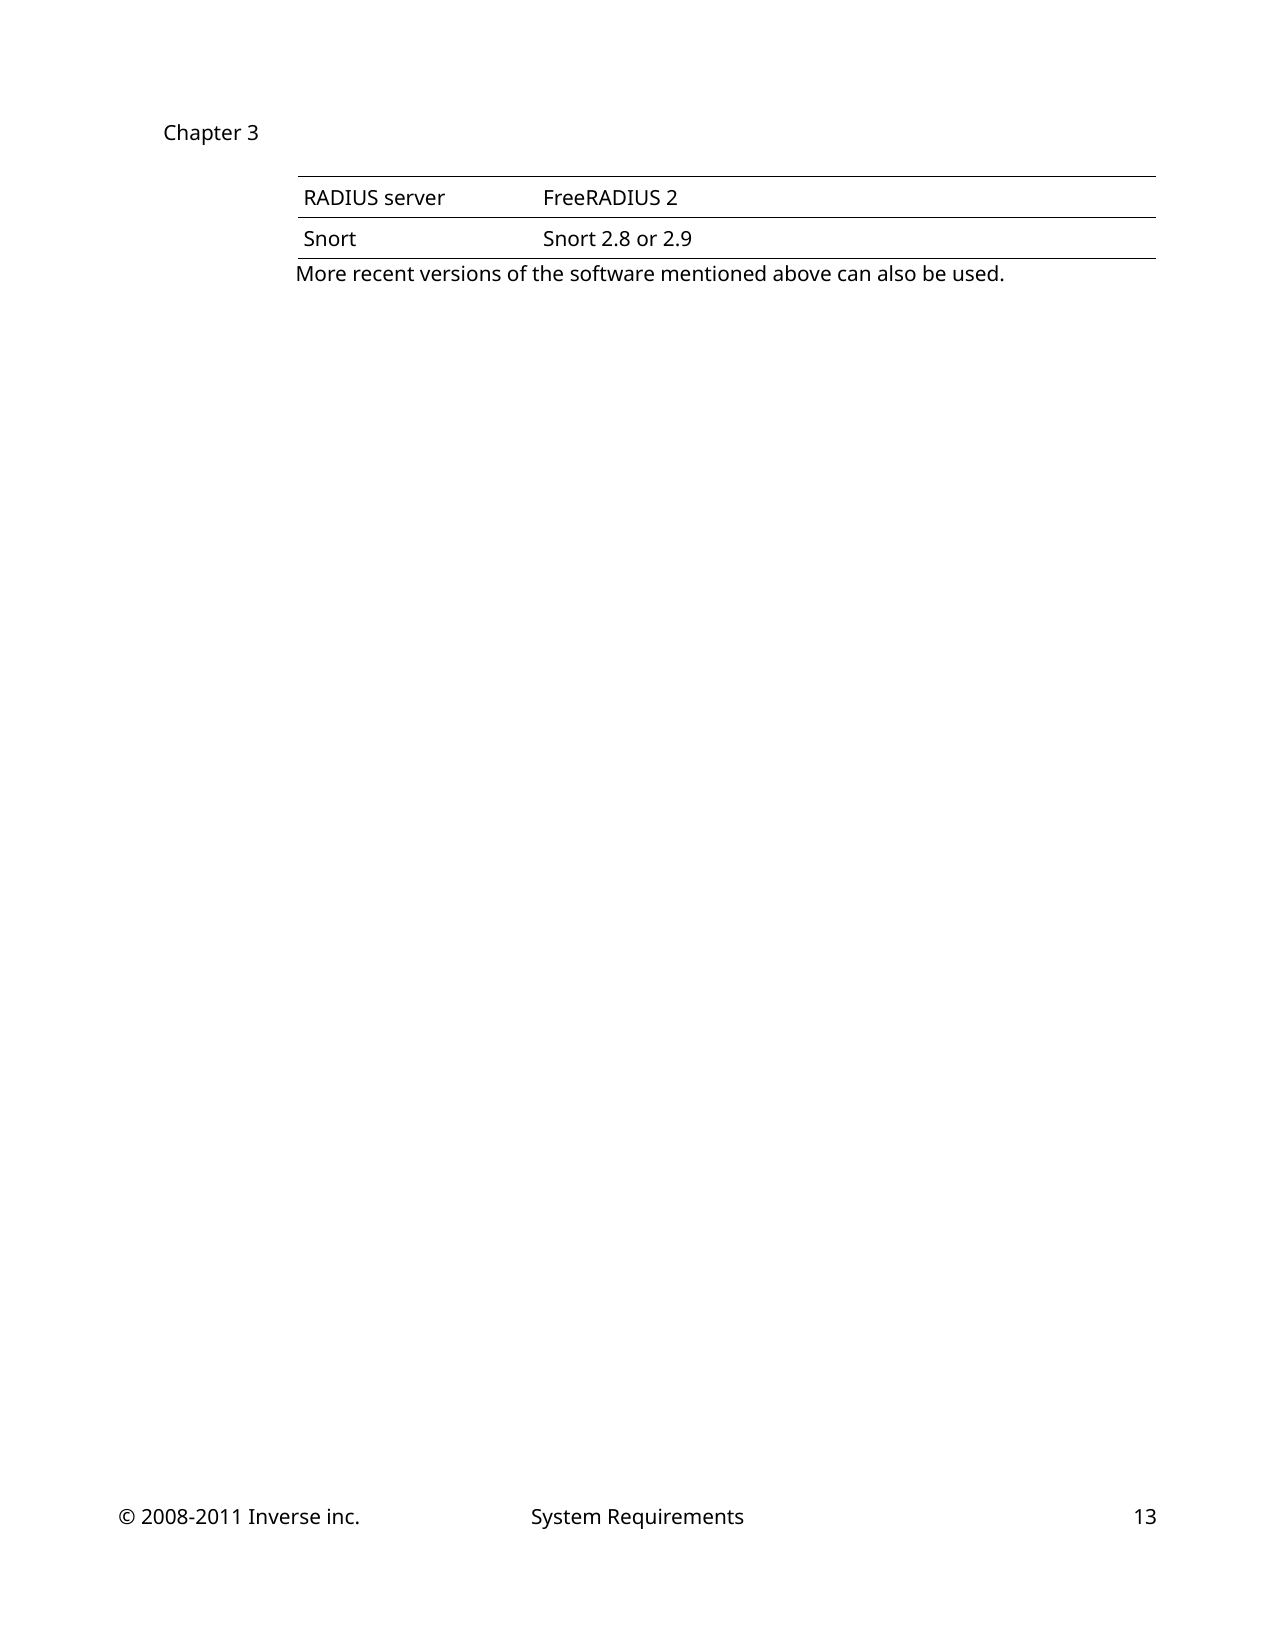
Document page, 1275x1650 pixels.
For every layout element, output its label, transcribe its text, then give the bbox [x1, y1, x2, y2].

table_cell Snort 2.8 or 2.9 [537, 218, 1156, 258]
text More recent versions of the software mentioned above can also be used. [295, 259, 1157, 287]
table_cell FreeRADIUS 2 [537, 177, 1156, 217]
table_cell Snort [298, 218, 537, 258]
table_cell RADIUS server [298, 177, 537, 217]
